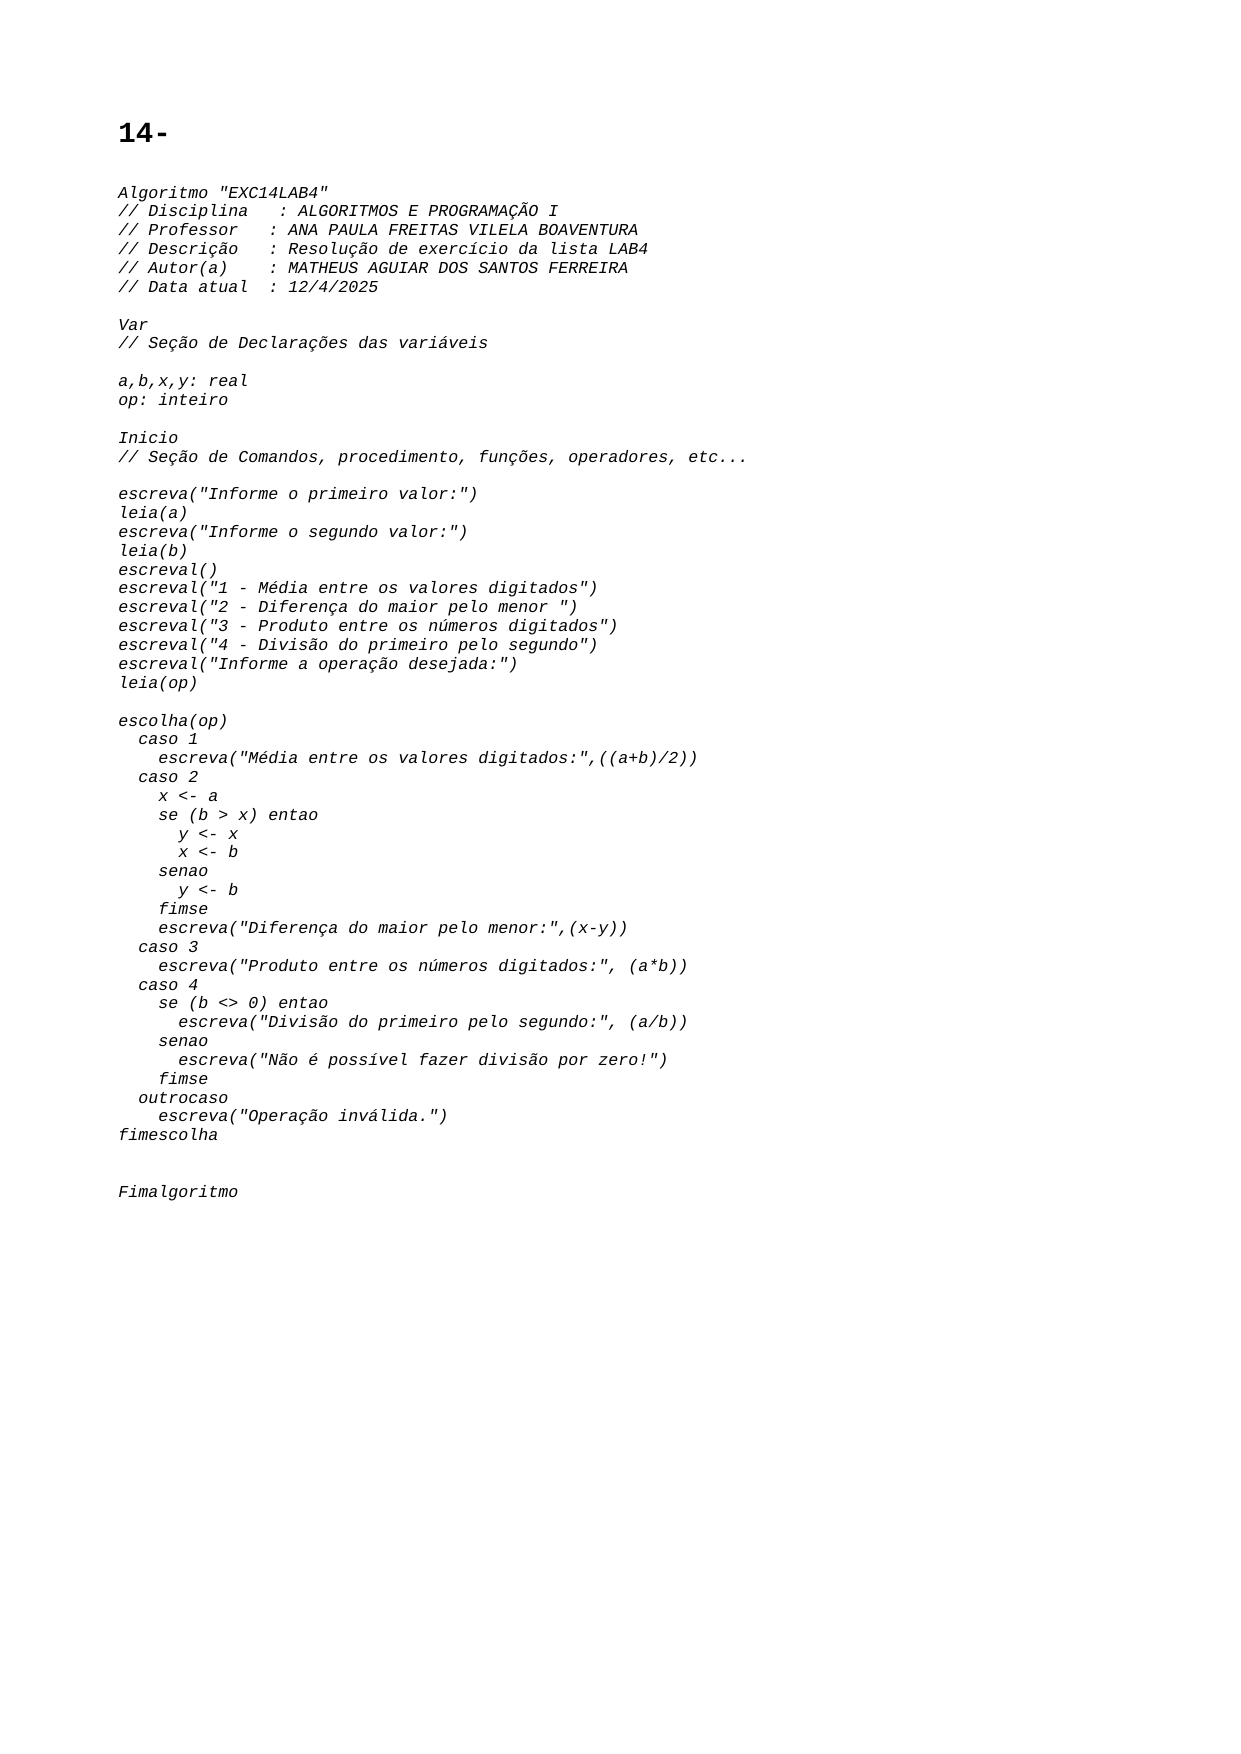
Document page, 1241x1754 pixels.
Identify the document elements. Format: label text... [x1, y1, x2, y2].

text outrocaso [118, 1089, 1122, 1108]
text escreval() [118, 561, 1122, 580]
text a,b,x,y: real [118, 373, 1122, 392]
text // Seção de Comandos, procedimento, funções, operadores, etc... [118, 448, 1122, 467]
text escreval("1 - Média entre os valores digitados") [118, 580, 1122, 599]
text y <- x [118, 825, 1122, 844]
text escreva("Informe o primeiro valor:") [118, 486, 1122, 505]
text Inicio [118, 429, 1122, 448]
text // Data atual : 12/4/2025 [118, 278, 1122, 297]
text leia(b) [118, 542, 1122, 561]
text escreva("Não é possível fazer divisão por zero!") [118, 1051, 1122, 1070]
text 14- [118, 118, 1122, 151]
text escreval("4 - Divisão do primeiro pelo segundo") [118, 637, 1122, 656]
text op: inteiro [118, 392, 1122, 410]
text y <- b [118, 882, 1122, 901]
text Algoritmo "EXC14LAB4" [118, 184, 1122, 203]
text escolha(op) [118, 712, 1122, 731]
text escreva("Diferença do maior pelo menor:",(x-y)) [118, 919, 1122, 938]
text fimescolha [118, 1127, 1122, 1146]
text se (b > x) entao [118, 806, 1122, 825]
text senao [118, 1033, 1122, 1051]
text senao [118, 863, 1122, 882]
text caso 1 [118, 731, 1122, 750]
text Var [118, 316, 1122, 335]
text fimse [118, 901, 1122, 919]
text // Autor(a) : MATHEUS AGUIAR DOS SANTOS FERREIRA [118, 259, 1122, 278]
text escreva("Média entre os valores digitados:",((a+b)/2)) [118, 750, 1122, 769]
text escreval("3 - Produto entre os números digitados") [118, 618, 1122, 637]
text escreva("Produto entre os números digitados:", (a*b)) [118, 957, 1122, 976]
text escreva("Divisão do primeiro pelo segundo:", (a/b)) [118, 1014, 1122, 1033]
text se (b <> 0) entao [118, 995, 1122, 1014]
text caso 2 [118, 769, 1122, 787]
text caso 4 [118, 976, 1122, 995]
text leia(op) [118, 674, 1122, 693]
text leia(a) [118, 505, 1122, 523]
text // Professor : ANA PAULA FREITAS VILELA BOAVENTURA [118, 222, 1122, 241]
text // Descrição : Resolução de exercício da lista LAB4 [118, 241, 1122, 259]
text // Seção de Declarações das variáveis [118, 335, 1122, 354]
text escreva("Operação inválida.") [118, 1108, 1122, 1127]
text x <- a [118, 787, 1122, 806]
text Fimalgoritmo [118, 1183, 1122, 1202]
text caso 3 [118, 938, 1122, 957]
text escreval("2 - Diferença do maior pelo menor ") [118, 599, 1122, 618]
text escreval("Informe a operação desejada:") [118, 656, 1122, 674]
text escreva("Informe o segundo valor:") [118, 523, 1122, 542]
text x <- b [118, 844, 1122, 863]
text fimse [118, 1070, 1122, 1089]
text // Disciplina : ALGORITMOS E PROGRAMAÇÃO I [118, 203, 1122, 222]
